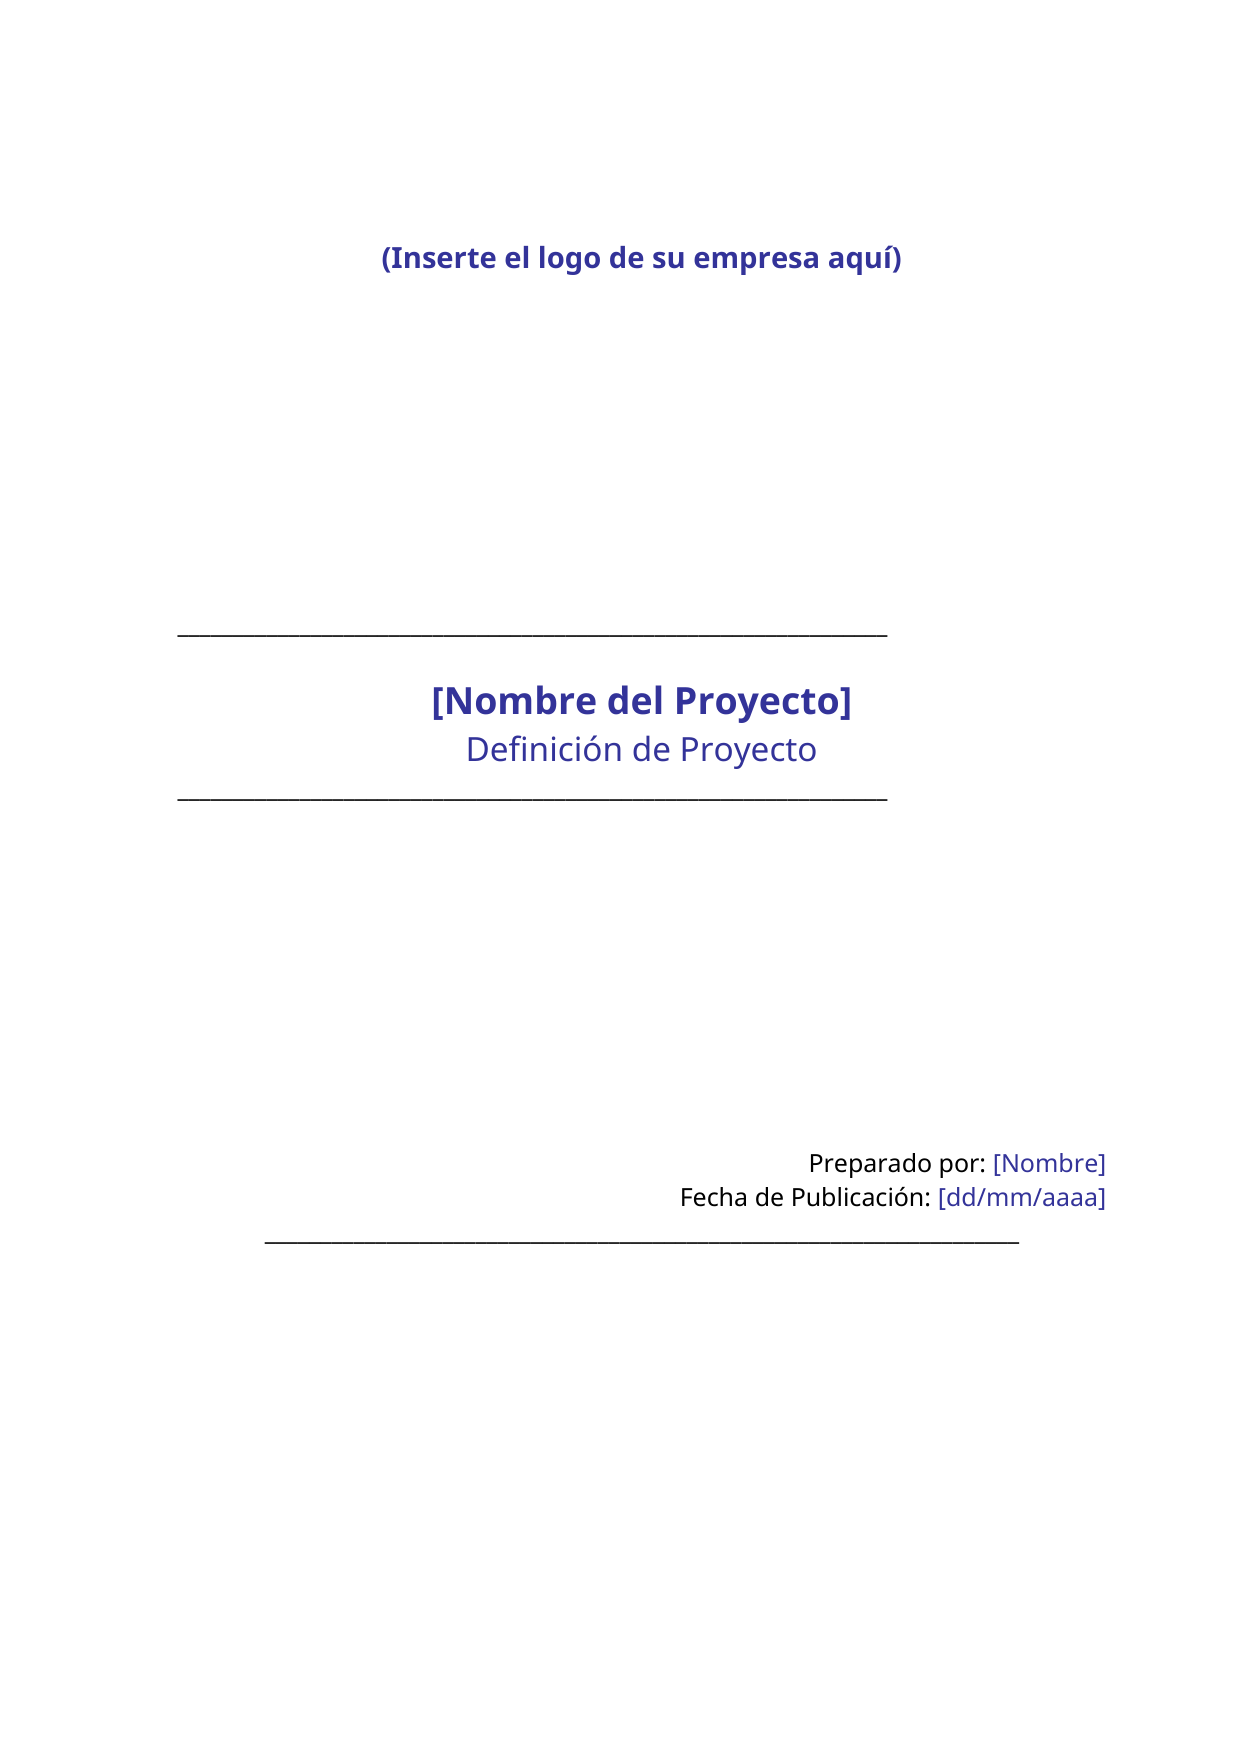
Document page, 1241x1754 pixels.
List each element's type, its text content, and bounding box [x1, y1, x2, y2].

text ________________________________________________________________ [177, 771, 1106, 805]
text [Nombre del Proyecto] [177, 674, 1106, 726]
text ____________________________________________________________________ [177, 1214, 1106, 1248]
text ________________________________________________________________ [177, 606, 1106, 641]
text Preparado por: [Nombre] [177, 1146, 1106, 1180]
text Fecha de Publicación: [dd/mm/aaaa] [627, 1180, 1106, 1214]
text Definición de Proyecto [177, 726, 1106, 771]
text (Inserte el logo de su empresa aquí) [177, 237, 1106, 277]
